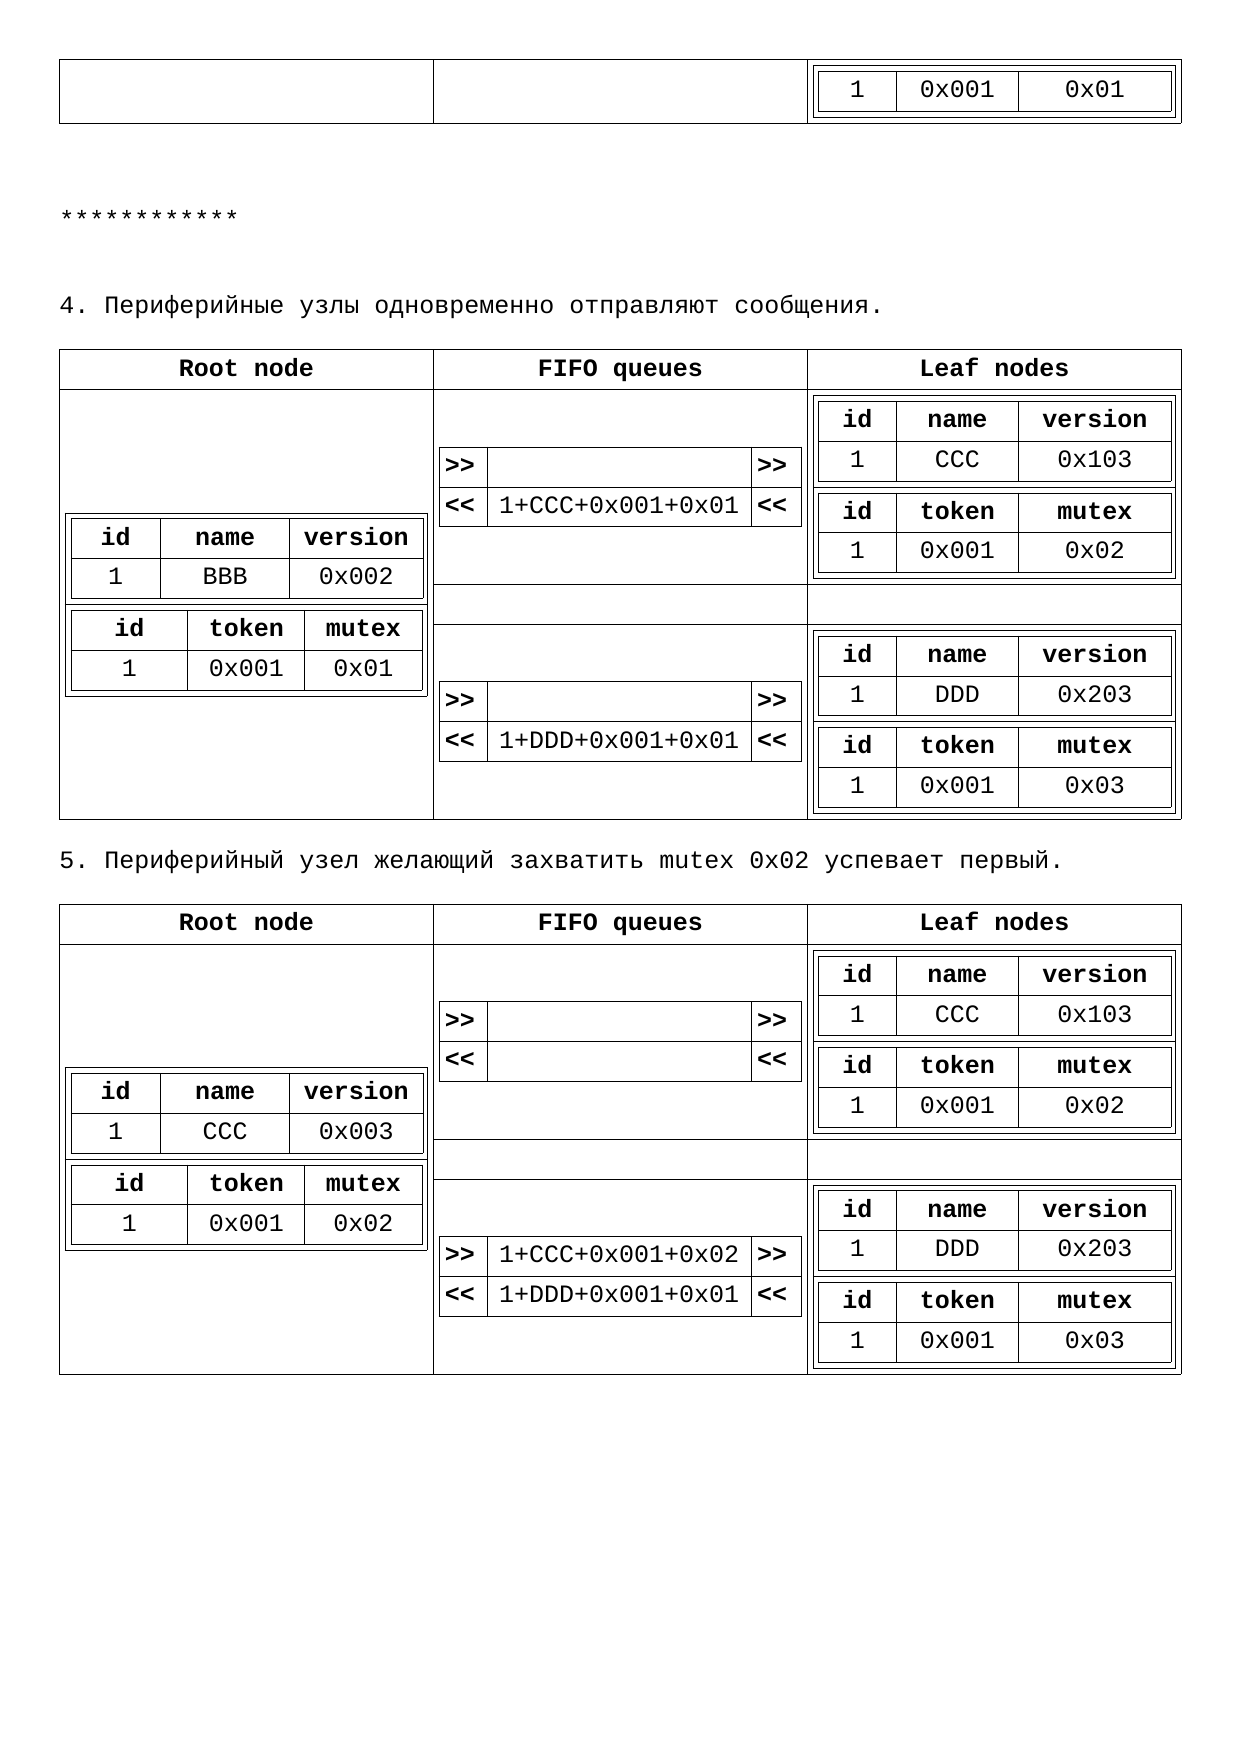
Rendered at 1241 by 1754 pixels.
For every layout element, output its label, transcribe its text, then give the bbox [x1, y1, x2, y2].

table_cell 1 [819, 72, 896, 111]
table_cell [434, 1180, 807, 1373]
table_header version [1019, 1191, 1171, 1230]
table_cell << [752, 722, 801, 761]
table_cell DDD [897, 1231, 1018, 1270]
table_header Leaf nodes [808, 905, 1181, 944]
table_header version [1019, 637, 1171, 676]
table_header [488, 448, 751, 487]
table_cell [808, 390, 1181, 584]
table_header name [897, 957, 1018, 995]
table_header id [819, 637, 896, 676]
table_cell 1 [819, 1088, 896, 1127]
table_cell << [752, 488, 801, 526]
table_cell << [440, 1042, 487, 1081]
table_header >> [440, 1237, 487, 1276]
table_cell BBB [161, 559, 289, 598]
table_header token [188, 1166, 304, 1204]
table_cell 0x103 [1019, 442, 1171, 481]
table_header >> [752, 682, 801, 721]
table_header >> [440, 448, 487, 487]
table_cell 0x003 [290, 1114, 423, 1153]
table_cell 0x02 [1019, 1088, 1171, 1127]
table_header mutex [1019, 1283, 1171, 1322]
table_header version [1019, 957, 1171, 995]
table_header id [819, 957, 896, 995]
table_header id [72, 1166, 187, 1204]
table_cell 1 [819, 442, 896, 481]
table_cell 0x01 [305, 651, 422, 689]
table_cell DDD [897, 677, 1018, 715]
table_cell ССС [897, 996, 1018, 1035]
table_header Root node [60, 905, 433, 944]
table_header mutex [1019, 728, 1171, 767]
table_header id [819, 494, 896, 532]
table_header token [897, 1048, 1018, 1087]
table_header id [72, 611, 187, 650]
table_header FIFO queues [434, 350, 807, 389]
table_header name [161, 1074, 289, 1113]
table_header >> [752, 1237, 801, 1276]
table_cell [66, 605, 427, 696]
table_cell 1 [819, 768, 896, 807]
table_header mutex [305, 611, 422, 650]
table_cell 0x001 [188, 1205, 304, 1244]
table_header [814, 951, 1175, 1041]
table_header version [290, 519, 423, 558]
table_cell [808, 60, 1181, 122]
table_cell 0x001 [897, 1323, 1018, 1362]
table_cell [66, 1160, 427, 1250]
table_cell 1 [72, 651, 187, 689]
table_header [814, 631, 1175, 721]
table_cell 1 [819, 1323, 896, 1362]
table_header >> [440, 682, 487, 721]
table_cell 0x01 [1019, 72, 1171, 111]
table_cell [808, 945, 1181, 1139]
table_header [66, 514, 427, 604]
table_cell [60, 390, 433, 819]
table_cell 1+DDD+0x001+0x01 [488, 722, 751, 761]
table_cell [814, 488, 1175, 578]
table_cell 1+DDD+0x001+0x01 [488, 1277, 751, 1316]
table_cell << [752, 1277, 801, 1316]
table_header id [819, 402, 896, 441]
table_cell 0x001 [897, 768, 1018, 807]
table_cell 0x02 [305, 1205, 422, 1244]
table_cell [814, 722, 1175, 813]
table_header name [161, 519, 289, 558]
table_header >> [752, 448, 801, 487]
table_header [814, 1186, 1175, 1276]
table_header token [188, 611, 304, 650]
table_cell 0x203 [1019, 677, 1171, 715]
table_cell 0x001 [188, 651, 304, 689]
table_header Leaf nodes [808, 350, 1181, 389]
table_cell [808, 625, 1181, 819]
table_cell 0x103 [1019, 996, 1171, 1035]
table_header id [819, 1283, 896, 1322]
table_header version [1019, 402, 1171, 441]
table_header name [897, 1191, 1018, 1230]
table_header id [819, 728, 896, 767]
table_cell [814, 66, 1175, 117]
table_header >> [752, 1002, 801, 1041]
table_cell [808, 1180, 1181, 1373]
table_header mutex [305, 1166, 422, 1204]
table_cell 1 [819, 996, 896, 1035]
table_cell << [752, 1042, 801, 1081]
text ************ [59, 208, 1181, 236]
table_cell 1 [72, 559, 160, 598]
table_cell 0x001 [897, 72, 1018, 111]
table_cell << [440, 488, 487, 526]
table_cell [434, 390, 807, 584]
table_cell 1 [819, 533, 896, 572]
table_header 1+CCC+0x001+0x02 [488, 1237, 751, 1276]
table_cell 0x002 [290, 559, 423, 598]
table_header [488, 682, 751, 721]
table_cell 0x001 [897, 1088, 1018, 1127]
table_cell 0x03 [1019, 768, 1171, 807]
table_cell [434, 945, 807, 1139]
table_cell [814, 1042, 1175, 1133]
table_header [66, 1068, 427, 1159]
table_cell 1 [819, 1231, 896, 1270]
table_cell 1+CCC+0x001+0x01 [488, 488, 751, 526]
table_cell 0x203 [1019, 1231, 1171, 1270]
table_header id [819, 1191, 896, 1230]
table_header token [897, 728, 1018, 767]
table_header id [72, 519, 160, 558]
table_header name [897, 637, 1018, 676]
table_cell [60, 945, 433, 1373]
table_cell [60, 60, 433, 122]
table_header [814, 396, 1175, 487]
table_header Root node [60, 350, 433, 389]
table_cell << [440, 722, 487, 761]
table_header FIFO queues [434, 905, 807, 944]
table_header id [819, 1048, 896, 1087]
table_cell 1 [72, 1205, 187, 1244]
table_cell 0x02 [1019, 533, 1171, 572]
table_cell ССС [897, 442, 1018, 481]
table_header [488, 1002, 751, 1041]
table_header name [897, 402, 1018, 441]
table_cell [814, 1277, 1175, 1368]
table_header token [897, 494, 1018, 532]
text 5. Периферийный узел желающий захватить mutex 0x02 успевает первый. [59, 847, 1181, 876]
table_cell [434, 625, 807, 819]
table_header mutex [1019, 494, 1171, 532]
table_header token [897, 1283, 1018, 1322]
table_cell 0x03 [1019, 1323, 1171, 1362]
table_cell 1 [819, 677, 896, 715]
text 4. Периферийные узлы одновременно отправляют сообщения. [59, 293, 1181, 321]
table_cell [808, 585, 1181, 624]
table_cell [434, 585, 807, 624]
table_header version [290, 1074, 423, 1113]
table_cell [434, 1140, 807, 1179]
table_header >> [440, 1002, 487, 1041]
table_cell CCC [161, 1114, 289, 1153]
table_cell 1 [72, 1114, 160, 1153]
table_cell 0x001 [897, 533, 1018, 572]
table_header id [72, 1074, 160, 1113]
table_header mutex [1019, 1048, 1171, 1087]
table_cell [808, 1140, 1181, 1179]
table_cell [488, 1042, 751, 1081]
table_cell [434, 60, 807, 122]
table_cell << [440, 1277, 487, 1316]
